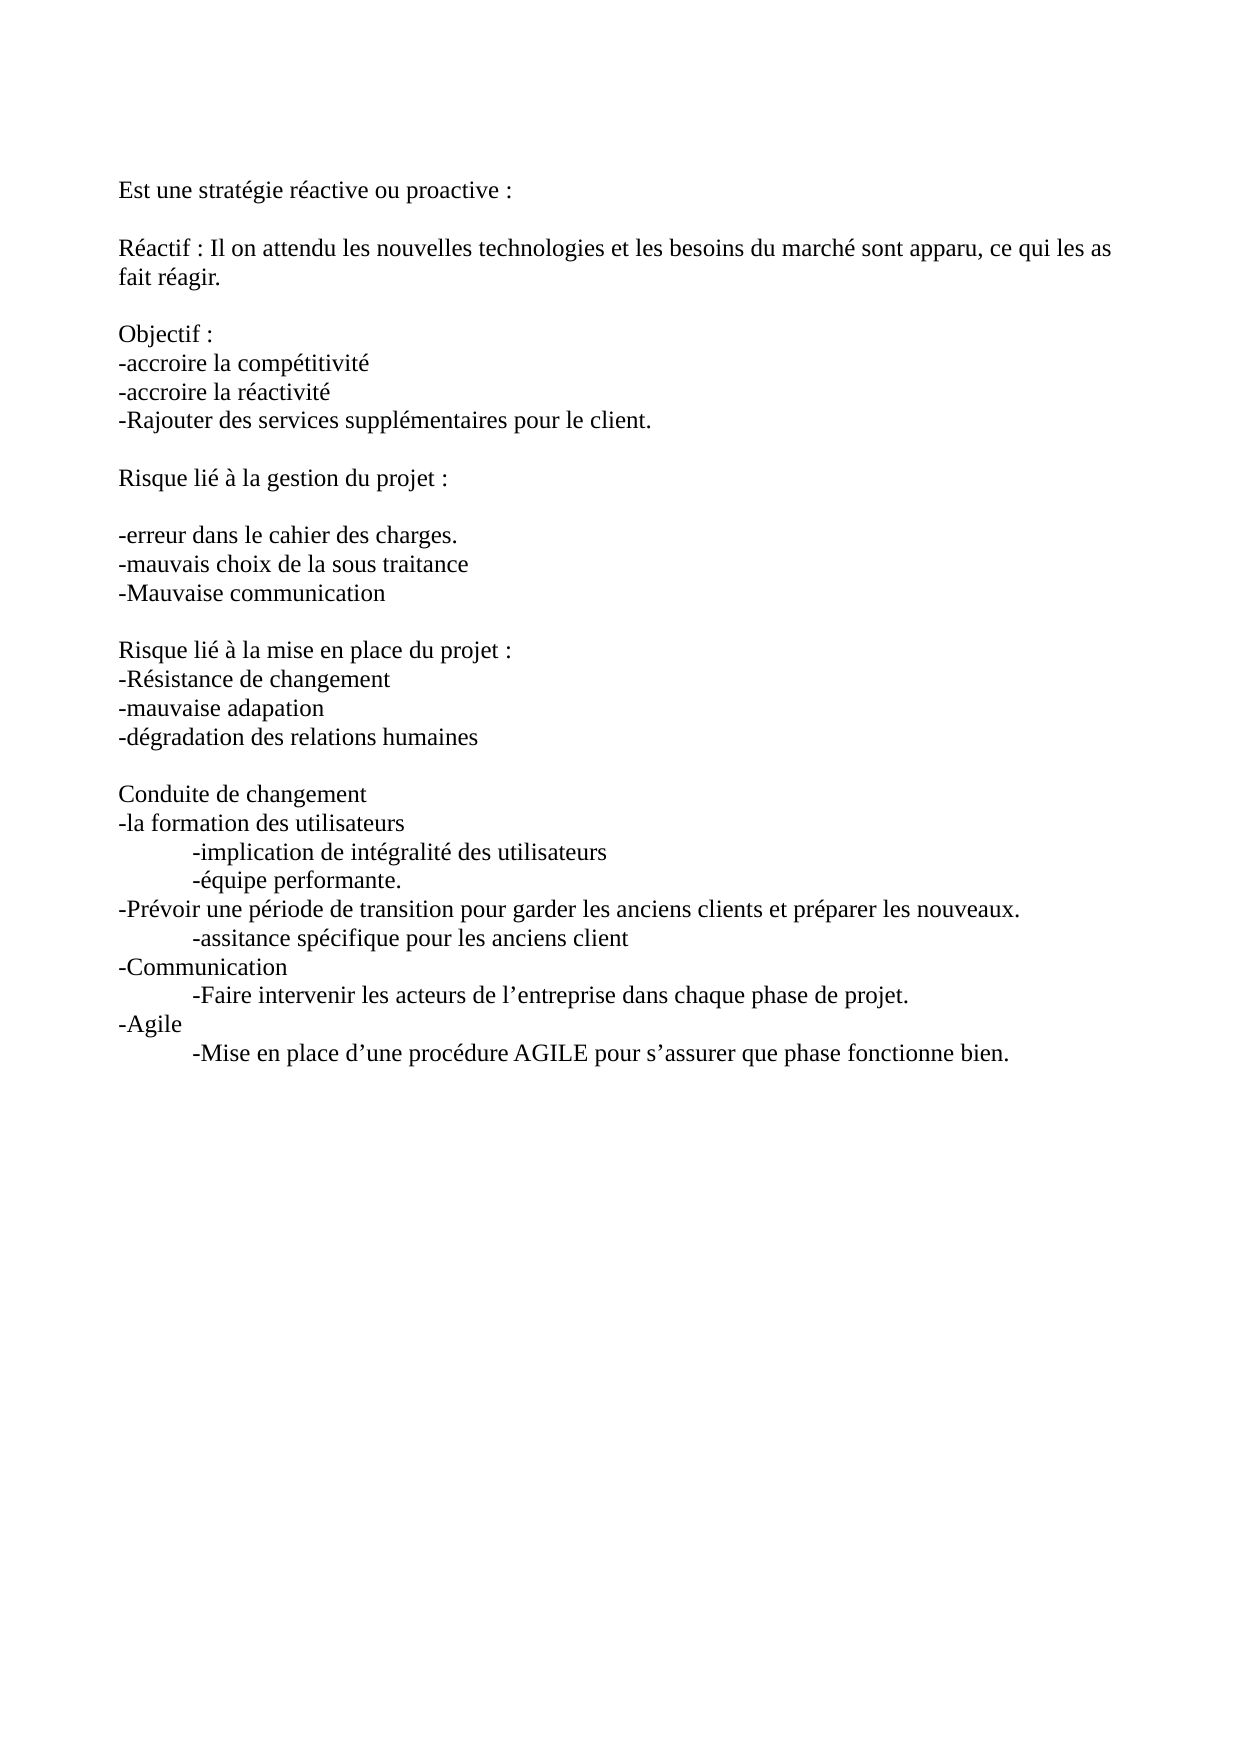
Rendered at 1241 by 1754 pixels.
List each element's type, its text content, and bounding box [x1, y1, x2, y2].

text Conduite de changement [118, 779, 1122, 808]
text -assitance spécifique pour les anciens client [118, 923, 1122, 952]
text Réactif : Il on attendu les nouvelles technologies et les besoins du marché sont apparu, ce qui les as fait réagir. [118, 233, 1122, 291]
text -équipe performante. [118, 866, 1122, 894]
text -implication de intégralité des utilisateurs [118, 837, 1122, 866]
text -Faire intervenir les acteurs de l’entreprise dans chaque phase de projet. [118, 981, 1122, 1009]
text -mauvaise adapation [118, 693, 1122, 722]
text -dégradation des relations humaines [118, 722, 1122, 751]
text -Résistance de changement [118, 664, 1122, 693]
text Est une stratégie réactive ou proactive : [118, 176, 1122, 204]
text -Mise en place d’une procédure AGILE pour s’assurer que phase fonctionne bien. [118, 1038, 1122, 1067]
text -Prévoir une période de transition pour garder les anciens clients et préparer les nouveaux. [118, 894, 1122, 923]
text -accroire la réactivité [118, 377, 1122, 406]
text -Communication [118, 952, 1122, 981]
text -accroire la compétitivité [118, 348, 1122, 377]
text Objectif : [118, 319, 1122, 348]
text -la formation des utilisateurs [118, 808, 1122, 837]
text -Mauvaise communication [118, 578, 1122, 607]
text -Rajouter des services supplémentaires pour le client. [118, 406, 1122, 434]
text -erreur dans le cahier des charges. [118, 521, 1122, 549]
text Risque lié à la mise en place du projet : [118, 636, 1122, 664]
text Risque lié à la gestion du projet : [118, 463, 1122, 492]
text -mauvais choix de la sous traitance [118, 549, 1122, 578]
text -Agile [118, 1009, 1122, 1038]
